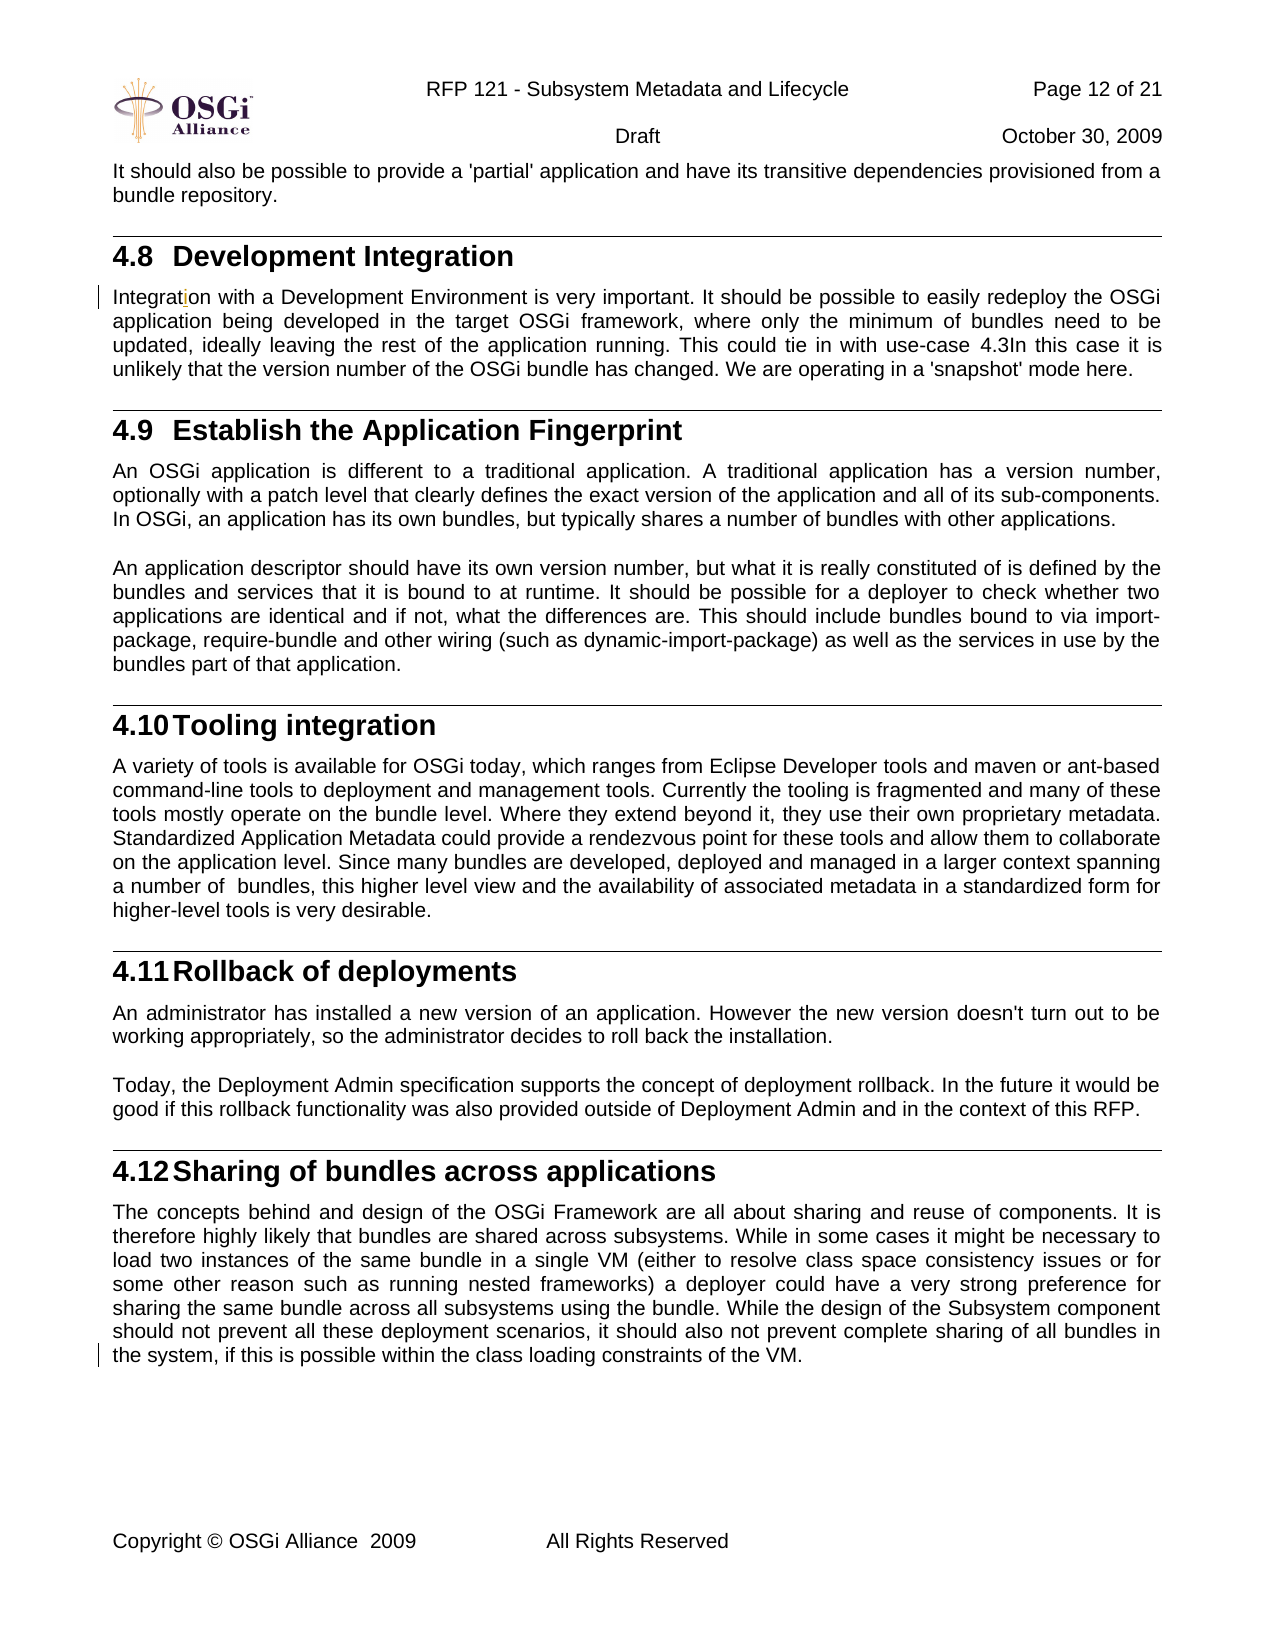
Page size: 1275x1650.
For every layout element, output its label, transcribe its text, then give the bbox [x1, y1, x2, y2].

subtitle Sharing of bundles across applications [112, 1151, 1162, 1187]
subtitle Rollback of deployments [112, 952, 1162, 988]
picture [114, 78, 254, 143]
text It should also be possible to provide a 'partial' application and have its transitive dependencies provisioned from a bundle repository. [112, 159, 1162, 207]
text The concepts behind and design of the OSGi Framework are all about sharing and reuse of components. It is therefore highly likely that bundles are shared across subsystems. While in some cases it might be necessary to load two instances of the same bundle in a single VM (either to resolve class space consistency issues or for some other reason such as running nested frameworks) a deployer could have a very strong preference for sharing the same bundle across all subsystems using the bundle. While the design of the Subsystem component should not prevent all these deployment scenarios, it should also not prevent complete sharing of all bundles in the system, if this is possible within the class loading constraints of the VM. [112, 1199, 1162, 1367]
text An application descriptor should have its own version number, but what it is really constituted of is defined by the bundles and services that it is bound to at runtime. It should be possible for a deployer to check whether two applications are identical and if not, what the differences are. This should include bundles bound to via import-package, require-bundle and other wiring (such as dynamic-import-package) as well as the services in use by the bundles part of that application. [112, 556, 1162, 676]
subtitle Development Integration [112, 237, 1162, 273]
text Integration with a Development Environment is very important. It should be possible to easily redeploy the OSGi application being developed in the target OSGi framework, where only the minimum of bundles need to be updated, ideally leaving the rest of the application running. This could tie in with use-case 4.3In this case it is unlikely that the version number of the OSGi bundle has changed. We are operating in a 'snapshot' mode here. [112, 285, 1162, 381]
subtitle Establish the Application Fingerprint [112, 411, 1162, 447]
text A variety of tools is available for OSGi today, which ranges from Eclipse Developer tools and maven or ant-based command-line tools to deployment and management tools. Currently the tooling is fragmented and many of these tools mostly operate on the bundle level. Where they extend beyond it, they use their own proprietary metadata. Standardized Application Metadata could provide a rendezvous point for these tools and allow them to collaborate on the application level. Since many bundles are developed, deployed and managed in a larger context spanning a number of bundles, this higher level view and the availability of associated metadata in a standardized form for higher-level tools is very desirable. [112, 754, 1162, 922]
text An OSGi application is different to a traditional application. A traditional application has a version number, optionally with a patch level that clearly defines the exact version of the application and all of its sub-components. In OSGi, an application has its own bundles, but typically shares a number of bundles with other applications. [112, 459, 1162, 531]
text Today, the Deployment Admin specification supports the concept of deployment rollback. In the future it would be good if this rollback functionality was also provided outside of Deployment Admin and in the context of this RFP. [112, 1073, 1162, 1121]
subtitle Tooling integration [112, 706, 1162, 742]
text An administrator has installed a new version of an application. However the new version doesn't turn out to be working appropriately, so the administrator decides to roll back the installation. [112, 1000, 1162, 1048]
